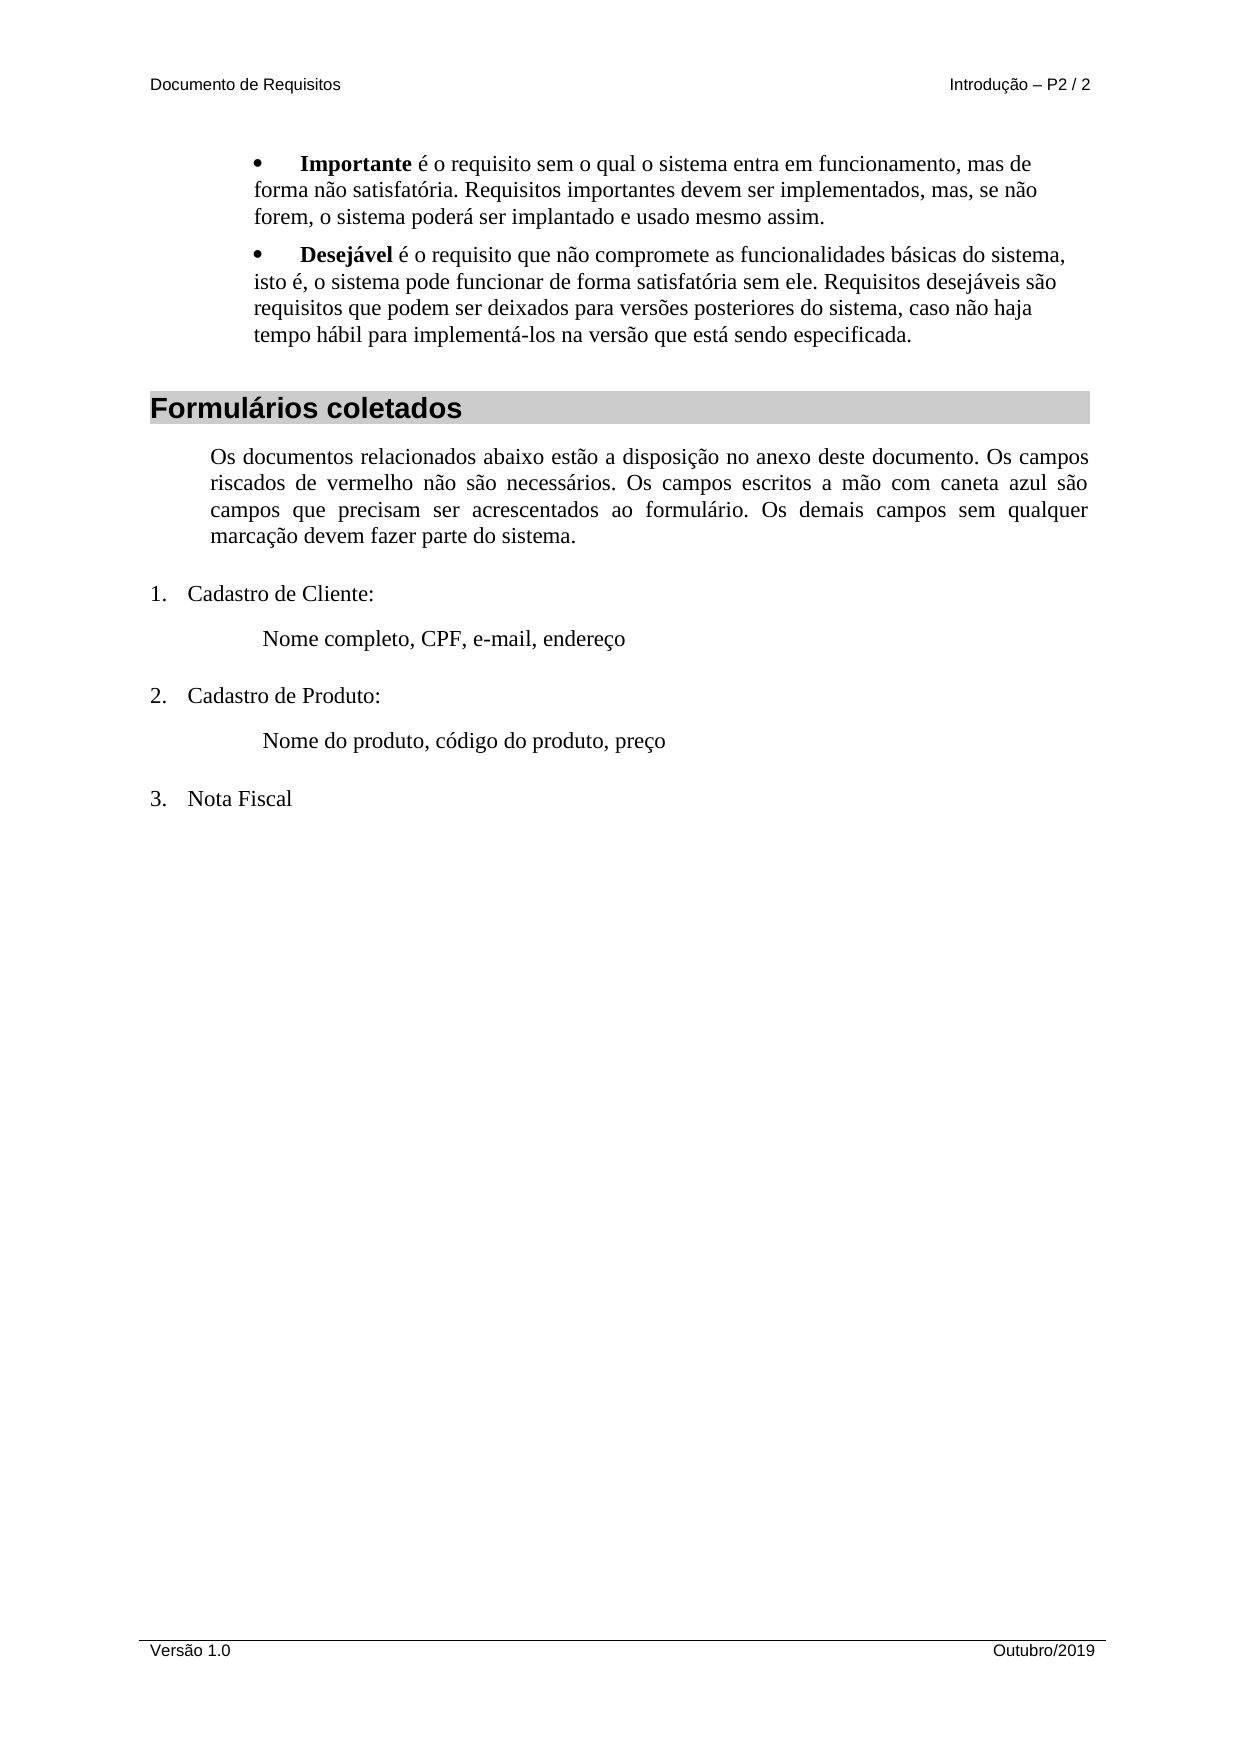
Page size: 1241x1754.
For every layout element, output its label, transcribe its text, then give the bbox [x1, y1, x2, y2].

list Nota Fiscal [150, 785, 1090, 811]
list Cadastro de Cliente: [150, 580, 1090, 606]
list Nome completo, CPF, e-mail, endereço [225, 625, 1090, 651]
list Cadastro de Produto: [150, 682, 1090, 709]
list Importante é o requisito sem o qual o sistema entra em funcionamento, mas de forma não satisfatória. Requisitos importantes devem ser implementados, mas, se não forem, o sistema poderá ser implantado e usado mesmo assim. [253, 150, 1090, 229]
list Desejável é o requisito que não compromete as funcionalidades básicas do sistema, isto é, o sistema pode funcionar de forma satisfatória sem ele. Requisitos desejáveis são requisitos que podem ser deixados para versões posteriores do sistema, caso não haja tempo hábil para implementá-los na versão que está sendo especificada. [253, 242, 1090, 347]
subtitle Formulários coletados [150, 391, 1090, 424]
list Nome do produto, código do produto, preço [225, 727, 1090, 754]
text Os documentos relacionados abaixo estão a disposição no anexo deste documento. Os campos riscados de vermelho não são necessários. Os campos escritos a mão com caneta azul são campos que precisam ser acrescentados ao formulário. Os demais campos sem qualquer marcação devem fazer parte do sistema. [210, 443, 1090, 548]
